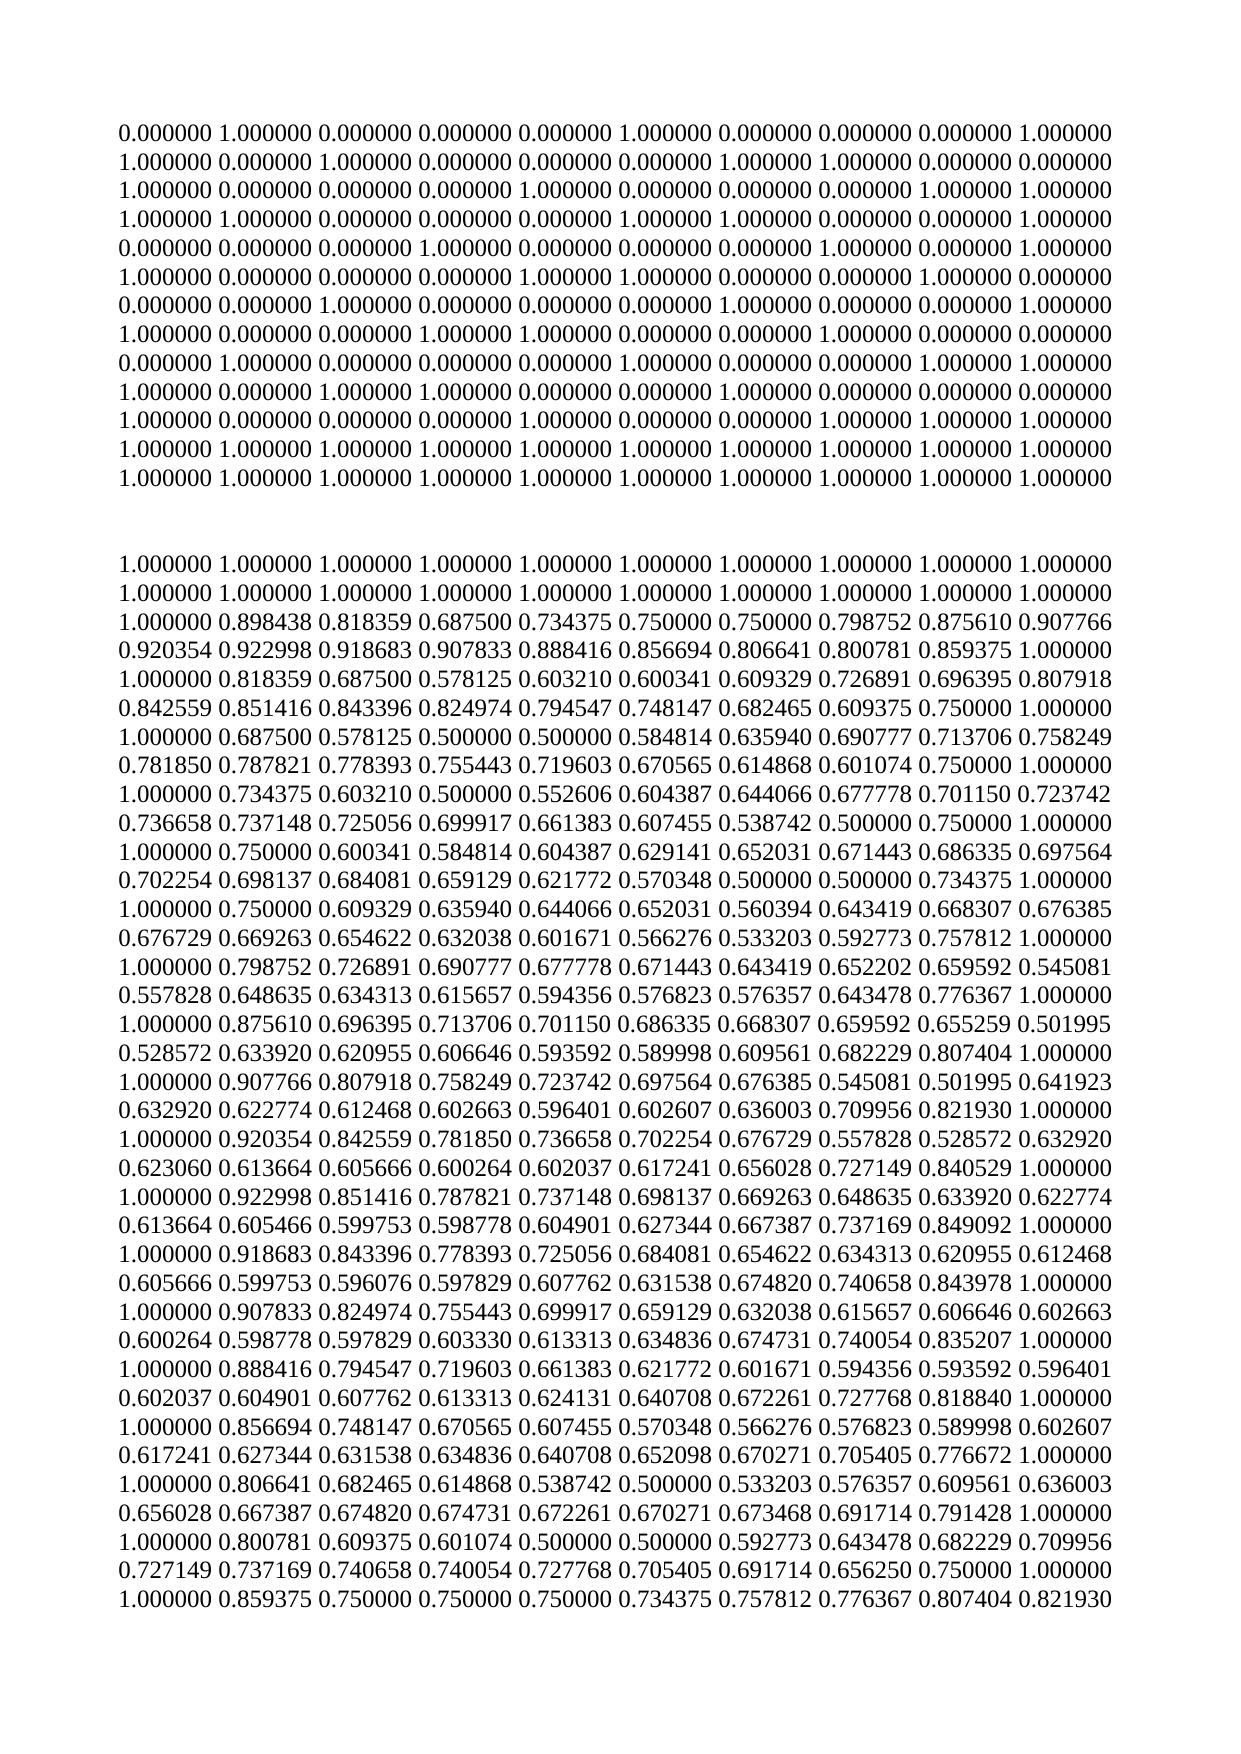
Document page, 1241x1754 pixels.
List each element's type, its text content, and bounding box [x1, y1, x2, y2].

text 1.000000 0.888416 0.794547 0.719603 0.661383 0.621772 0.601671 0.594356 0.593592 0.596401 0.602037 0.604901 0.607762 0.613313 0.624131 0.640708 0.672261 0.727768 0.818840 1.000000 [118, 1354, 1122, 1412]
text 0.000000 1.000000 0.000000 0.000000 0.000000 1.000000 0.000000 0.000000 0.000000 1.000000 [118, 118, 1122, 147]
text 1.000000 0.918683 0.843396 0.778393 0.725056 0.684081 0.654622 0.634313 0.620955 0.612468 0.605666 0.599753 0.596076 0.597829 0.607762 0.631538 0.674820 0.740658 0.843978 1.000000 [118, 1239, 1122, 1297]
text 1.000000 0.907766 0.807918 0.758249 0.723742 0.697564 0.676385 0.545081 0.501995 0.641923 0.632920 0.622774 0.612468 0.602663 0.596401 0.602607 0.636003 0.709956 0.821930 1.000000 [118, 1067, 1122, 1124]
text 1.000000 1.000000 1.000000 1.000000 1.000000 1.000000 1.000000 1.000000 1.000000 1.000000 1.000000 1.000000 1.000000 1.000000 1.000000 1.000000 1.000000 1.000000 1.000000 1.000000 [118, 434, 1122, 492]
text 1.000000 0.000000 1.000000 1.000000 0.000000 0.000000 1.000000 0.000000 0.000000 0.000000 1.000000 0.000000 0.000000 0.000000 1.000000 0.000000 0.000000 1.000000 1.000000 1.000000 [118, 377, 1122, 434]
text 1.000000 0.734375 0.603210 0.500000 0.552606 0.604387 0.644066 0.677778 0.701150 0.723742 0.736658 0.737148 0.725056 0.699917 0.661383 0.607455 0.538742 0.500000 0.750000 1.000000 [118, 779, 1122, 837]
text 1.000000 0.907833 0.824974 0.755443 0.699917 0.659129 0.632038 0.615657 0.606646 0.602663 0.600264 0.598778 0.597829 0.603330 0.613313 0.634836 0.674731 0.740054 0.835207 1.000000 [118, 1297, 1122, 1354]
text 1.000000 0.687500 0.578125 0.500000 0.500000 0.584814 0.635940 0.690777 0.713706 0.758249 0.781850 0.787821 0.778393 0.755443 0.719603 0.670565 0.614868 0.601074 0.750000 1.000000 [118, 722, 1122, 779]
text 1.000000 0.920354 0.842559 0.781850 0.736658 0.702254 0.676729 0.557828 0.528572 0.632920 0.623060 0.613664 0.605666 0.600264 0.602037 0.617241 0.656028 0.727149 0.840529 1.000000 [118, 1124, 1122, 1182]
text 1.000000 0.750000 0.600341 0.584814 0.604387 0.629141 0.652031 0.671443 0.686335 0.697564 0.702254 0.698137 0.684081 0.659129 0.621772 0.570348 0.500000 0.500000 0.734375 1.000000 [118, 837, 1122, 894]
text 1.000000 1.000000 1.000000 1.000000 1.000000 1.000000 1.000000 1.000000 1.000000 1.000000 1.000000 1.000000 1.000000 1.000000 1.000000 1.000000 1.000000 1.000000 1.000000 1.000000 [118, 549, 1122, 607]
text 1.000000 0.922998 0.851416 0.787821 0.737148 0.698137 0.669263 0.648635 0.633920 0.622774 0.613664 0.605466 0.599753 0.598778 0.604901 0.627344 0.667387 0.737169 0.849092 1.000000 [118, 1182, 1122, 1239]
text 1.000000 0.859375 0.750000 0.750000 0.750000 0.734375 0.757812 0.776367 0.807404 0.821930 [118, 1584, 1122, 1613]
text 1.000000 0.000000 1.000000 0.000000 0.000000 0.000000 1.000000 1.000000 0.000000 0.000000 1.000000 0.000000 0.000000 0.000000 1.000000 0.000000 0.000000 0.000000 1.000000 1.000000 [118, 147, 1122, 204]
text 1.000000 0.000000 0.000000 1.000000 1.000000 0.000000 0.000000 1.000000 0.000000 0.000000 0.000000 1.000000 0.000000 0.000000 0.000000 1.000000 0.000000 0.000000 1.000000 1.000000 [118, 319, 1122, 377]
text 1.000000 1.000000 0.000000 0.000000 0.000000 1.000000 1.000000 0.000000 0.000000 1.000000 0.000000 0.000000 0.000000 1.000000 0.000000 0.000000 0.000000 1.000000 0.000000 1.000000 [118, 204, 1122, 262]
text 1.000000 0.898438 0.818359 0.687500 0.734375 0.750000 0.750000 0.798752 0.875610 0.907766 0.920354 0.922998 0.918683 0.907833 0.888416 0.856694 0.806641 0.800781 0.859375 1.000000 [118, 607, 1122, 664]
text 1.000000 0.875610 0.696395 0.713706 0.701150 0.686335 0.668307 0.659592 0.655259 0.501995 0.528572 0.633920 0.620955 0.606646 0.593592 0.589998 0.609561 0.682229 0.807404 1.000000 [118, 1009, 1122, 1067]
text 1.000000 0.000000 0.000000 0.000000 1.000000 1.000000 0.000000 0.000000 1.000000 0.000000 0.000000 0.000000 1.000000 0.000000 0.000000 0.000000 1.000000 0.000000 0.000000 1.000000 [118, 262, 1122, 319]
text 1.000000 0.798752 0.726891 0.690777 0.677778 0.671443 0.643419 0.652202 0.659592 0.545081 0.557828 0.648635 0.634313 0.615657 0.594356 0.576823 0.576357 0.643478 0.776367 1.000000 [118, 952, 1122, 1009]
text 1.000000 0.818359 0.687500 0.578125 0.603210 0.600341 0.609329 0.726891 0.696395 0.807918 0.842559 0.851416 0.843396 0.824974 0.794547 0.748147 0.682465 0.609375 0.750000 1.000000 [118, 664, 1122, 722]
text 1.000000 0.806641 0.682465 0.614868 0.538742 0.500000 0.533203 0.576357 0.609561 0.636003 0.656028 0.667387 0.674820 0.674731 0.672261 0.670271 0.673468 0.691714 0.791428 1.000000 [118, 1469, 1122, 1527]
text 1.000000 0.856694 0.748147 0.670565 0.607455 0.570348 0.566276 0.576823 0.589998 0.602607 0.617241 0.627344 0.631538 0.634836 0.640708 0.652098 0.670271 0.705405 0.776672 1.000000 [118, 1412, 1122, 1469]
text 1.000000 0.800781 0.609375 0.601074 0.500000 0.500000 0.592773 0.643478 0.682229 0.709956 0.727149 0.737169 0.740658 0.740054 0.727768 0.705405 0.691714 0.656250 0.750000 1.000000 [118, 1527, 1122, 1584]
text 1.000000 0.750000 0.609329 0.635940 0.644066 0.652031 0.560394 0.643419 0.668307 0.676385 0.676729 0.669263 0.654622 0.632038 0.601671 0.566276 0.533203 0.592773 0.757812 1.000000 [118, 894, 1122, 952]
